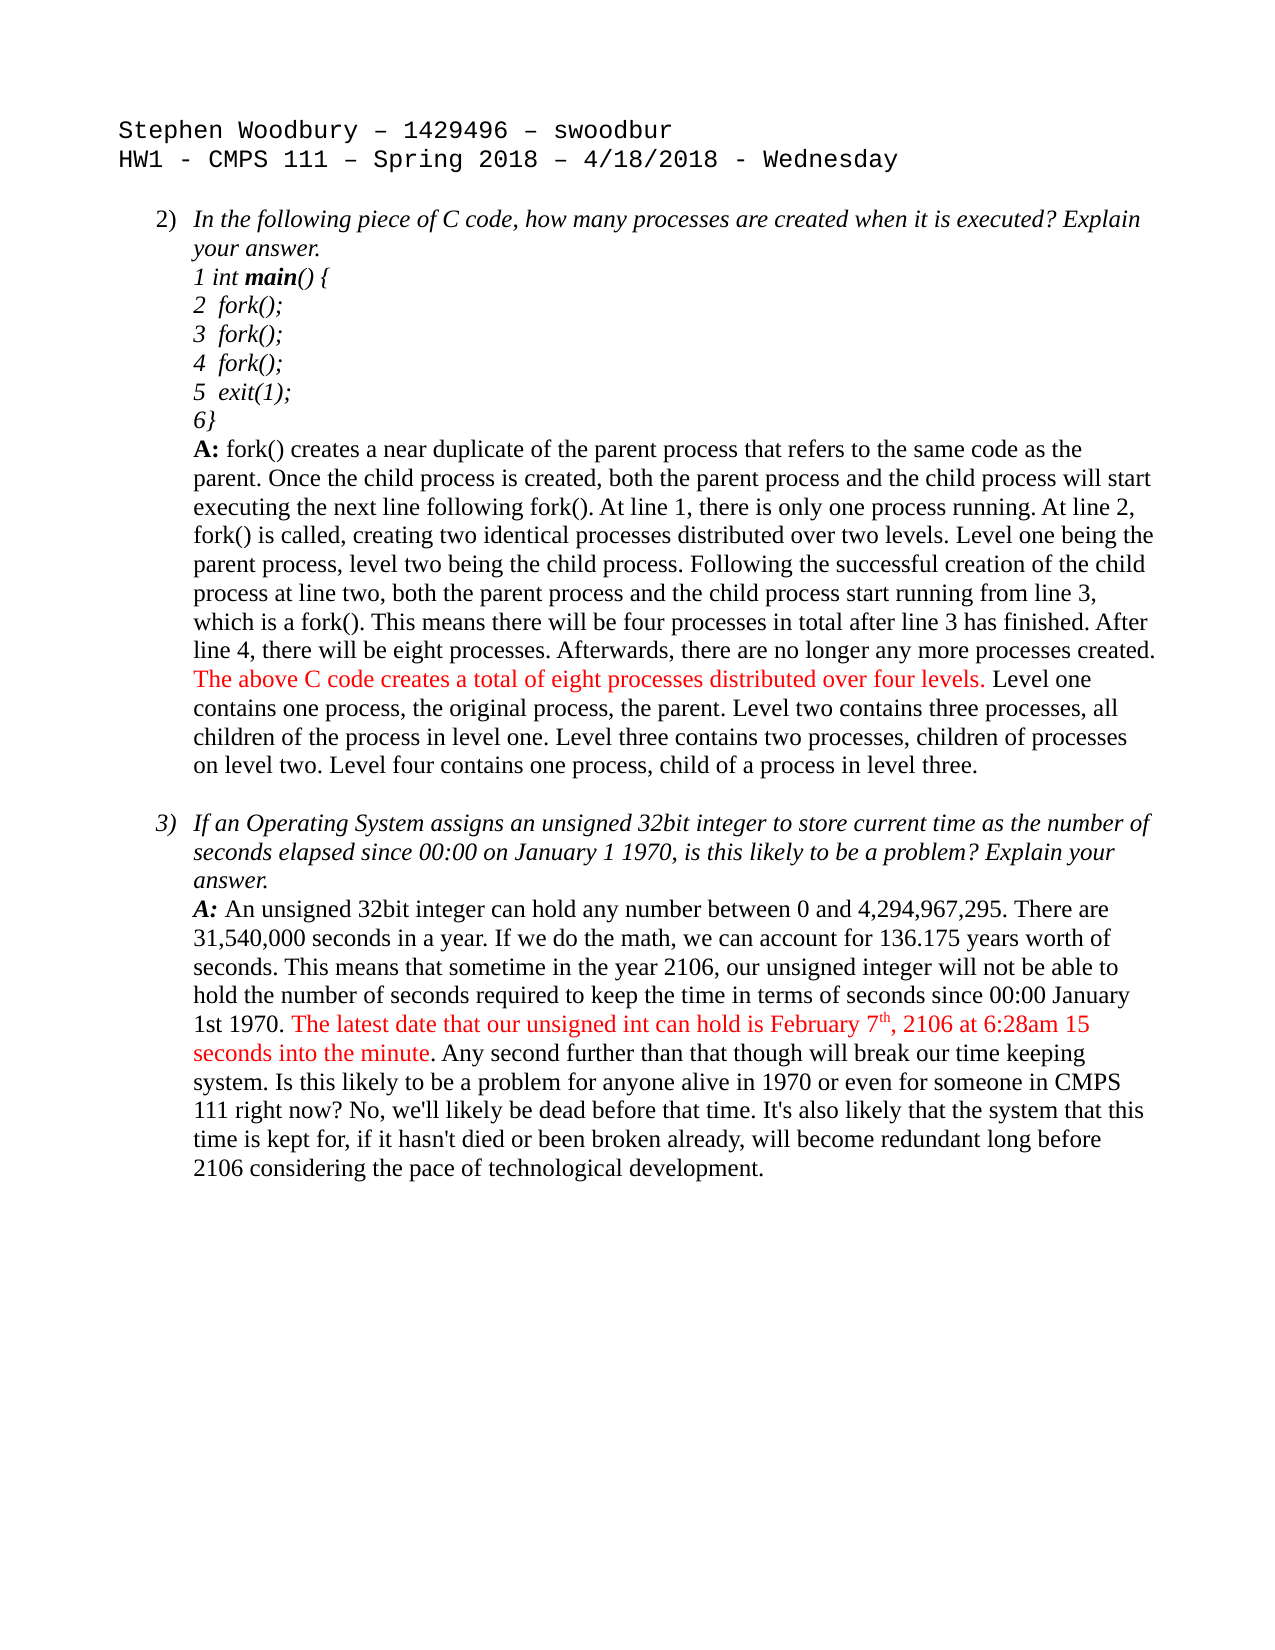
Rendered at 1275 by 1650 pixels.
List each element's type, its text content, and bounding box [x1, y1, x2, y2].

list 4 fork(); [156, 348, 1157, 377]
list 3 fork(); [156, 319, 1157, 348]
list 6} [156, 406, 1157, 434]
list A: fork() creates a near duplicate of the parent process that refers to the same code as the parent. Once the child process is created, both the parent process and the child process will start executing the next line following fork(). At line 1, there is only one process running. At line 2, fork() is called, creating two identical processes distributed over two levels. Level one being the parent process, level two being the child process. Following the successful creation of the child process at line two, both the parent process and the child process start running from line 3, which is a fork(). This means there will be four processes in total after line 3 has finished. After line 4, there will be eight processes. Afterwards, there are no longer any more processes created. The above C code creates a total of eight processes distributed over four levels. Level one contains one process, the original process, the parent. Level two contains three processes, all children of the process in level one. Level three contains two processes, children of processes on level two. Level four contains one process, child of a process in level three. [156, 434, 1157, 779]
list A: An unsigned 32bit integer can hold any number between 0 and 4,294,967,295. There are 31,540,000 seconds in a year. If we do the math, we can account for 136.175 years worth of seconds. This means that sometime in the year 2106, our unsigned integer will not be able to hold the number of seconds required to keep the time in terms of seconds since 00:00 January 1st 1970. The latest date that our unsigned int can hold is February 7th, 2106 at 6:28am 15 seconds into the minute. Any second further than that though will break our time keeping system. Is this likely to be a problem for anyone alive in 1970 or even for someone in CMPS 111 right now? No, we'll likely be dead before that time. It's also likely that the system that this time is kept for, if it hasn't died or been broken already, will become redundant long before 2106 considering the pace of technological development. [156, 894, 1157, 1182]
list If an Operating System assigns an unsigned 32bit integer to store current time as the number of seconds elapsed since 00:00 on January 1 1970, is this likely to be a problem? Explain your answer. [156, 808, 1157, 894]
list 5 exit(1); [156, 377, 1157, 406]
list In the following piece of C code, how many processes are created when it is executed? Explain your answer. [156, 204, 1157, 262]
list 2 fork(); [156, 291, 1157, 319]
list 1 int main() { [156, 262, 1157, 291]
